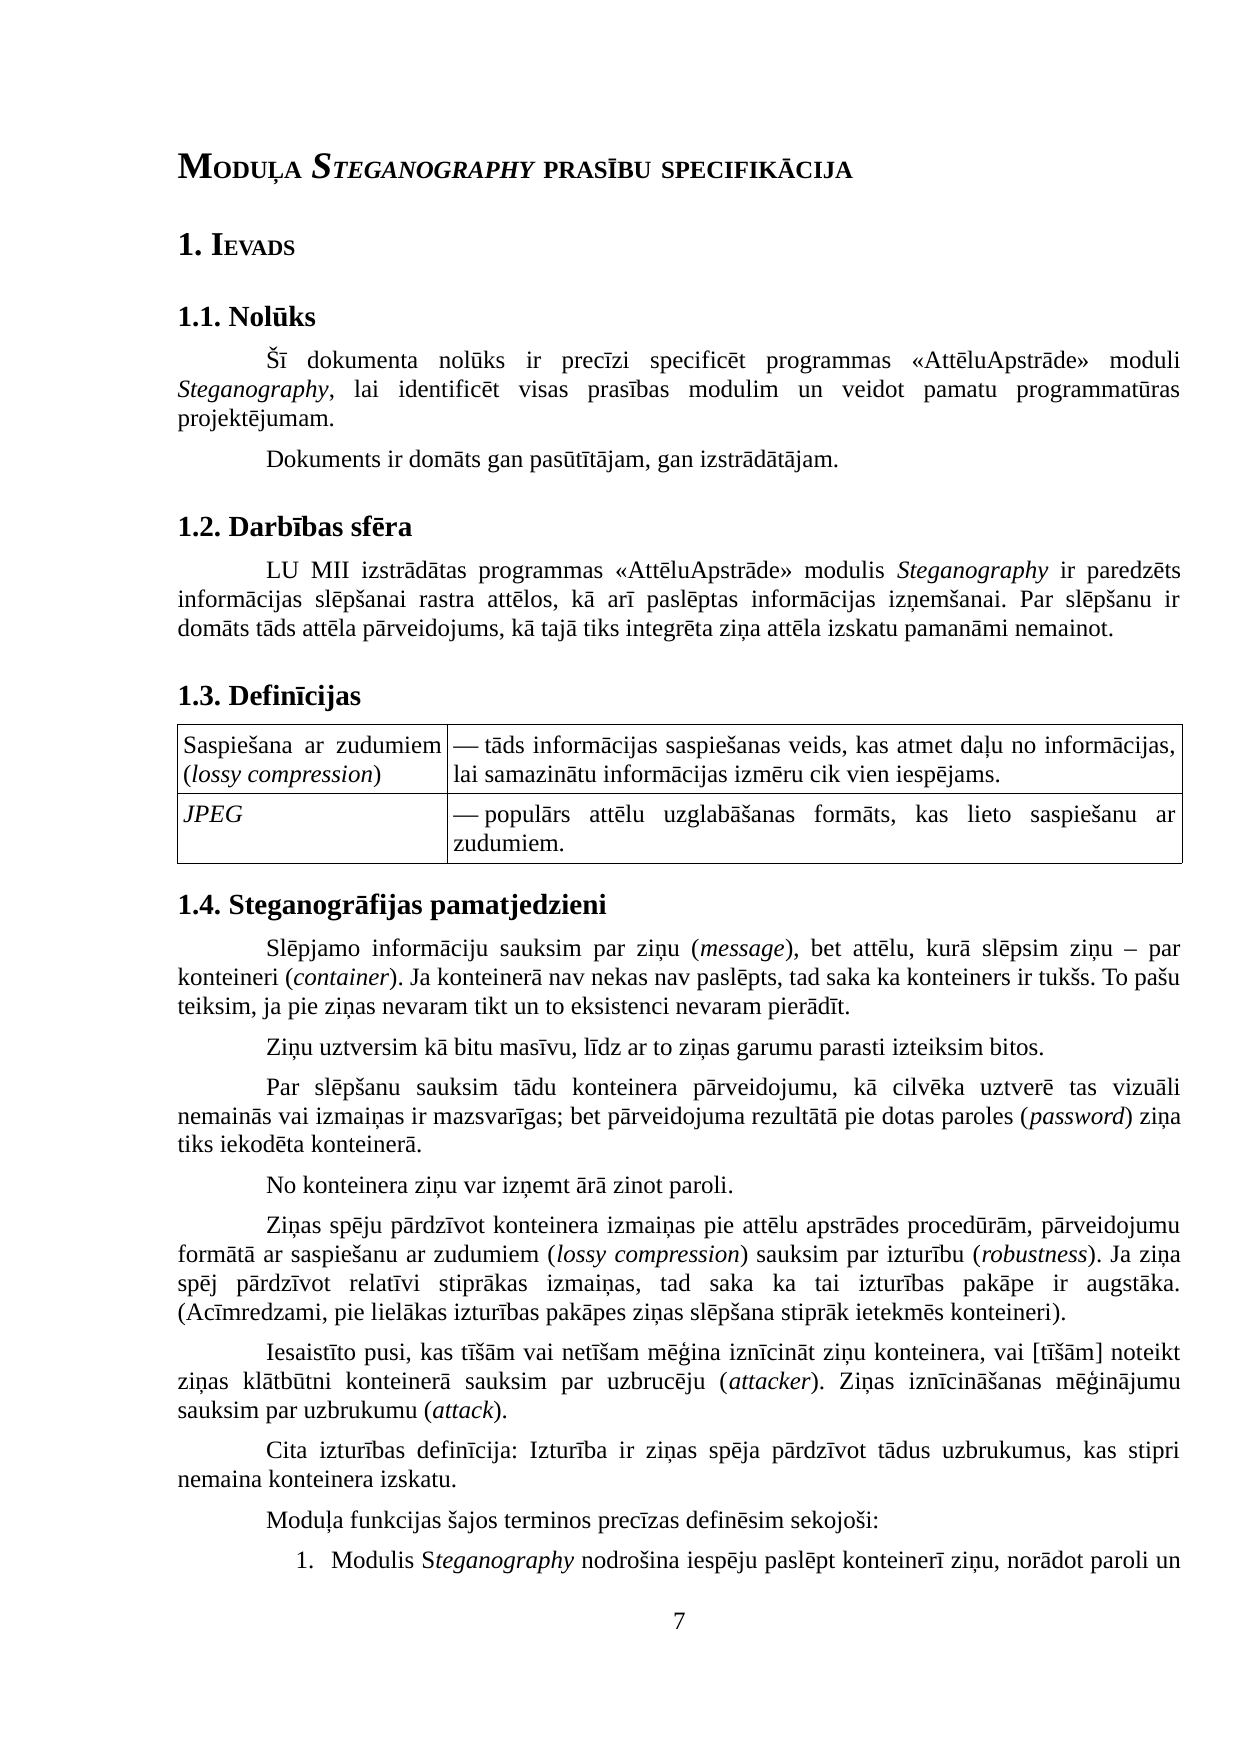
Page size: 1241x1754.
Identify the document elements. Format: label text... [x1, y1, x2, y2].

subtitle Nolūks [177, 299, 1181, 333]
text Slēpjamo informāciju sauksim par ziņu (message), bet attēlu, kurā slēpsim ziņu – par konteineri (container). Ja konteinerā nav nekas nav paslēpts, tad saka ka konteiners ir tukšs. To pašu teiksim, ja pie ziņas nevaram tikt un to eksistenci nevaram pierādīt. [177, 933, 1181, 1020]
text Šī dokumenta nolūks ir precīzi specificēt programmas «AttēluApstrāde» moduli Steganography, lai identificēt visas prasības modulim un veidot pamatu programmatūras projektējumam. [177, 346, 1181, 432]
text No konteinera ziņu var izņemt ārā zinot paroli. [177, 1170, 1181, 1199]
subtitle Steganogrāfijas pamatjedzieni [177, 887, 1181, 921]
table_header — tāds informācijas saspiešanas veids, kas atmet daļu no informācijas, lai samazinātu informācijas izmēru cik vien iespējams. [448, 725, 1182, 793]
subtitle Ievads [177, 224, 1181, 262]
text Iesaistīto pusi, kas tīšām vai netīšam mēģina iznīcināt ziņu konteinera, vai [tīšām] noteikt ziņas klātbūtni konteinerā sauksim par uzbrucēju (attacker). Ziņas iznīcināšanas mēģinājumu sauksim par uzbrukumu (attack). [177, 1337, 1181, 1424]
list Modulis Steganography nodrošina iespēju paslēpt konteinerī ziņu, norādot paroli un [295, 1545, 1181, 1574]
text Cita izturības definīcija: Izturība ir ziņas spēja pārdzīvot tādus uzbrukumus, kas stipri nemaina konteinera izskatu. [177, 1435, 1181, 1493]
text Par slēpšanu sauksim tādu konteinera pārveidojumu, kā cilvēka uztverē tas vizuāli nemainās vai izmaiņas ir mazsvarīgas; bet pārveidojuma rezultātā pie dotas paroles (password) ziņa tiks iekodēta konteinerā. [177, 1072, 1181, 1158]
text Ziņas spēju pārdzīvot konteinera izmaiņas pie attēlu apstrādes procedūrām, pārveidojumu formātā ar saspiešanu ar zudumiem (lossy compression) sauksim par izturību (robustness). Ja ziņa spēj pārdzīvot relatīvi stiprākas izmaiņas, tad saka ka tai izturības pakāpe ir augstāka. (Acīmredzami, pie lielākas izturības pakāpes ziņas slēpšana stiprāk ietekmēs konteineri). [177, 1211, 1181, 1326]
table_cell JPEG [178, 794, 447, 862]
subtitle Darbības sfēra [177, 509, 1181, 543]
subtitle Definīcijas [177, 678, 1181, 712]
text LU MII izstrādātas programmas «AttēluApstrāde» modulis Steganography ir paredzēts informācijas slēpšanai rastra attēlos, kā arī paslēptas informācijas izņemšanai. Par slēpšanu ir domāts tāds attēla pārveidojums, kā tajā tiks integrēta ziņa attēla izskatu pamanāmi nemainot. [177, 555, 1181, 641]
subtitle Moduļa Steganography prasību specifikācija [177, 143, 1181, 186]
text Ziņu uztversim kā bitu masīvu, līdz ar to ziņas garumu parasti izteiksim bitos. [177, 1032, 1181, 1060]
text Dokuments ir domāts gan pasūtītājam, gan izstrādātājam. [177, 444, 1181, 472]
table_cell — populārs attēlu uzglabāšanas formāts, kas lieto saspiešanu ar zudumiem. [448, 794, 1182, 862]
table_header Saspiešana ar zudumiem (lossy compression) [178, 725, 447, 793]
text Moduļa funkcijas šajos terminos precīzas definēsim sekojoši: [177, 1505, 1181, 1533]
